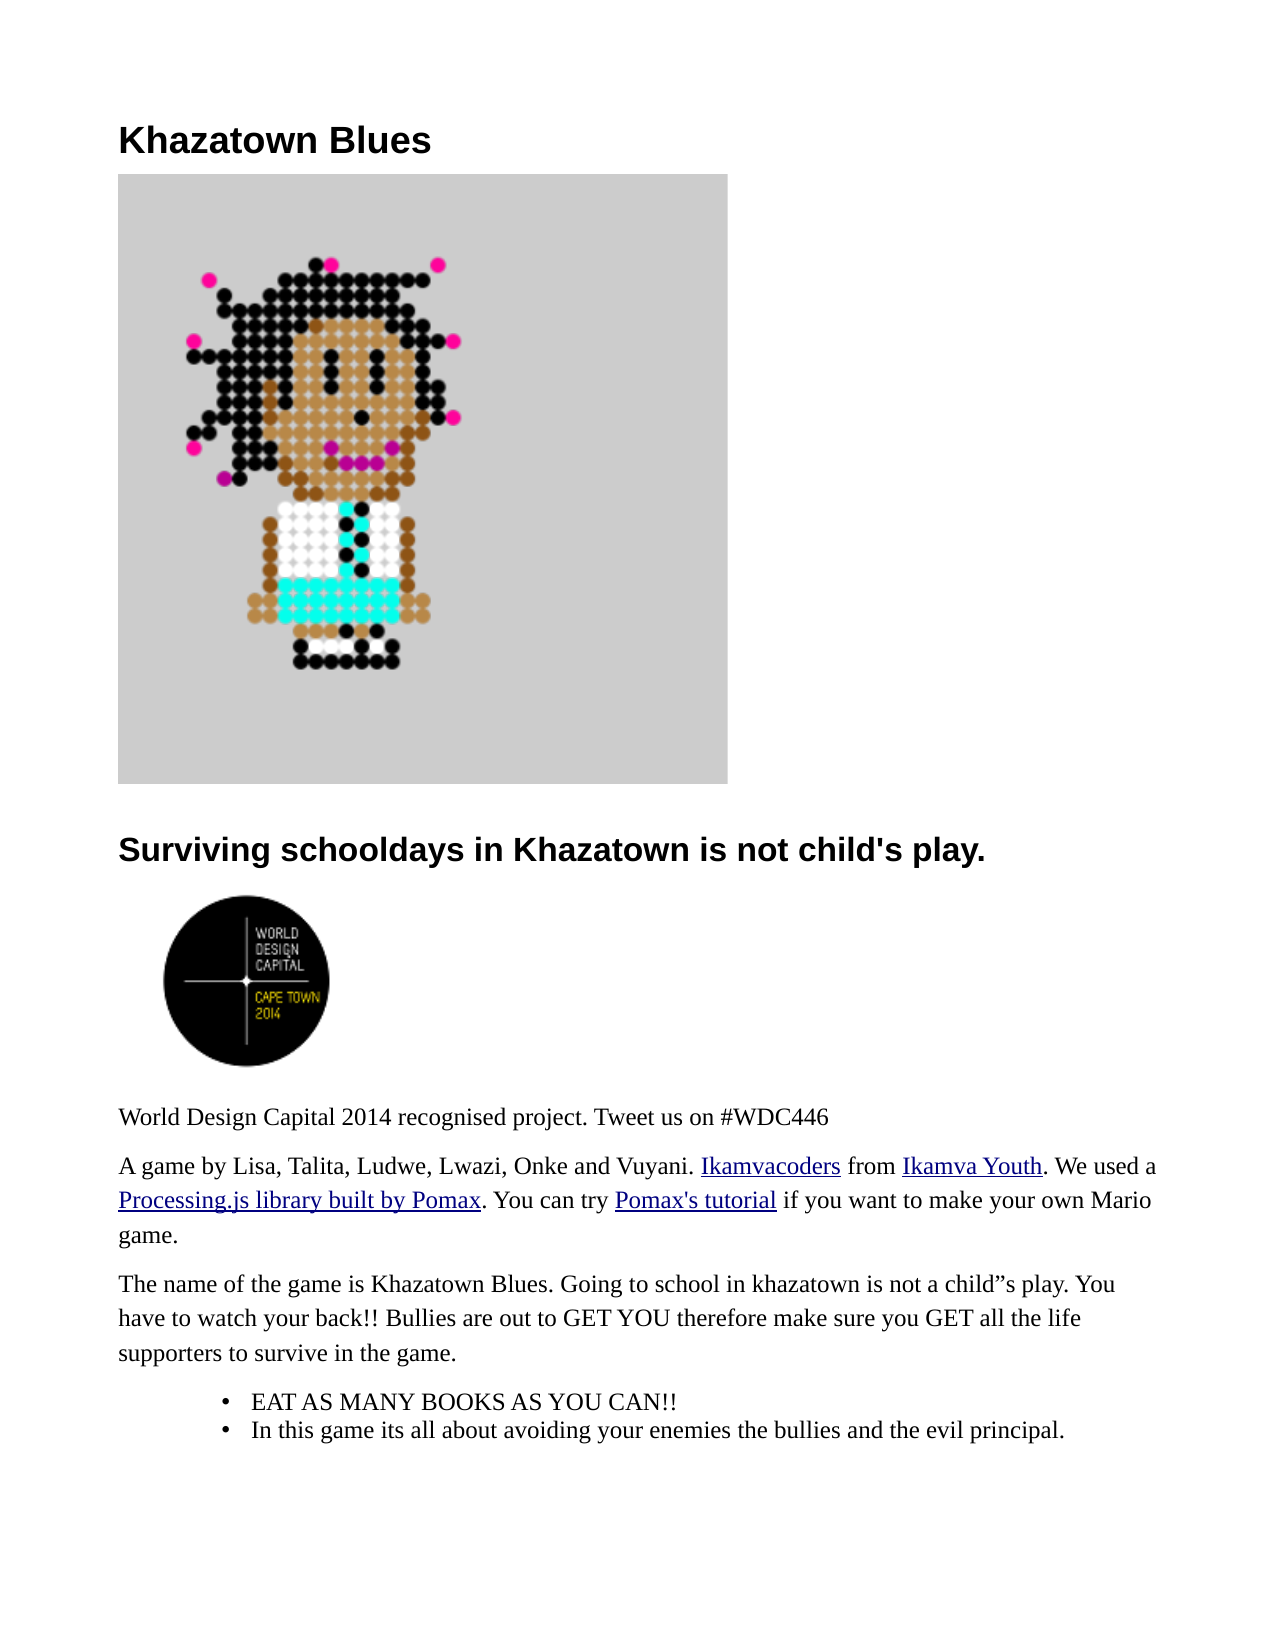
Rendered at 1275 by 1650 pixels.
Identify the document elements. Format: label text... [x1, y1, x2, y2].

picture [118, 881, 394, 1082]
text A game by Lisa, Talita, Ludwe, Lwazi, Onke and Vuyani. Ikamvacoders from Ikamva Youth. We used a Processing.js library built by Pomax. You can try Pomax's tutorial if you want to make your own Mario game. [118, 1151, 1157, 1248]
list In this game its all about avoiding your enemies the bullies and the evil principal. [221, 1416, 1098, 1444]
subtitle Khazatown Blues [118, 118, 1157, 162]
text The name of the game is Khazatown Blues. Going to school in khazatown is not a child”s play. You have to watch your back!! Bullies are out to GET YOU therefore make sure you GET all the life supporters to survive in the game. [118, 1269, 1157, 1366]
list EAT AS MANY BOOKS AS YOU CAN!! [221, 1387, 1098, 1416]
picture [118, 174, 728, 784]
text World Design Capital 2014 recognised project. Tweet us on #WDC446 [118, 1102, 1157, 1130]
subtitle Surviving schooldays in Khazatown is not child's play. [118, 830, 1157, 869]
